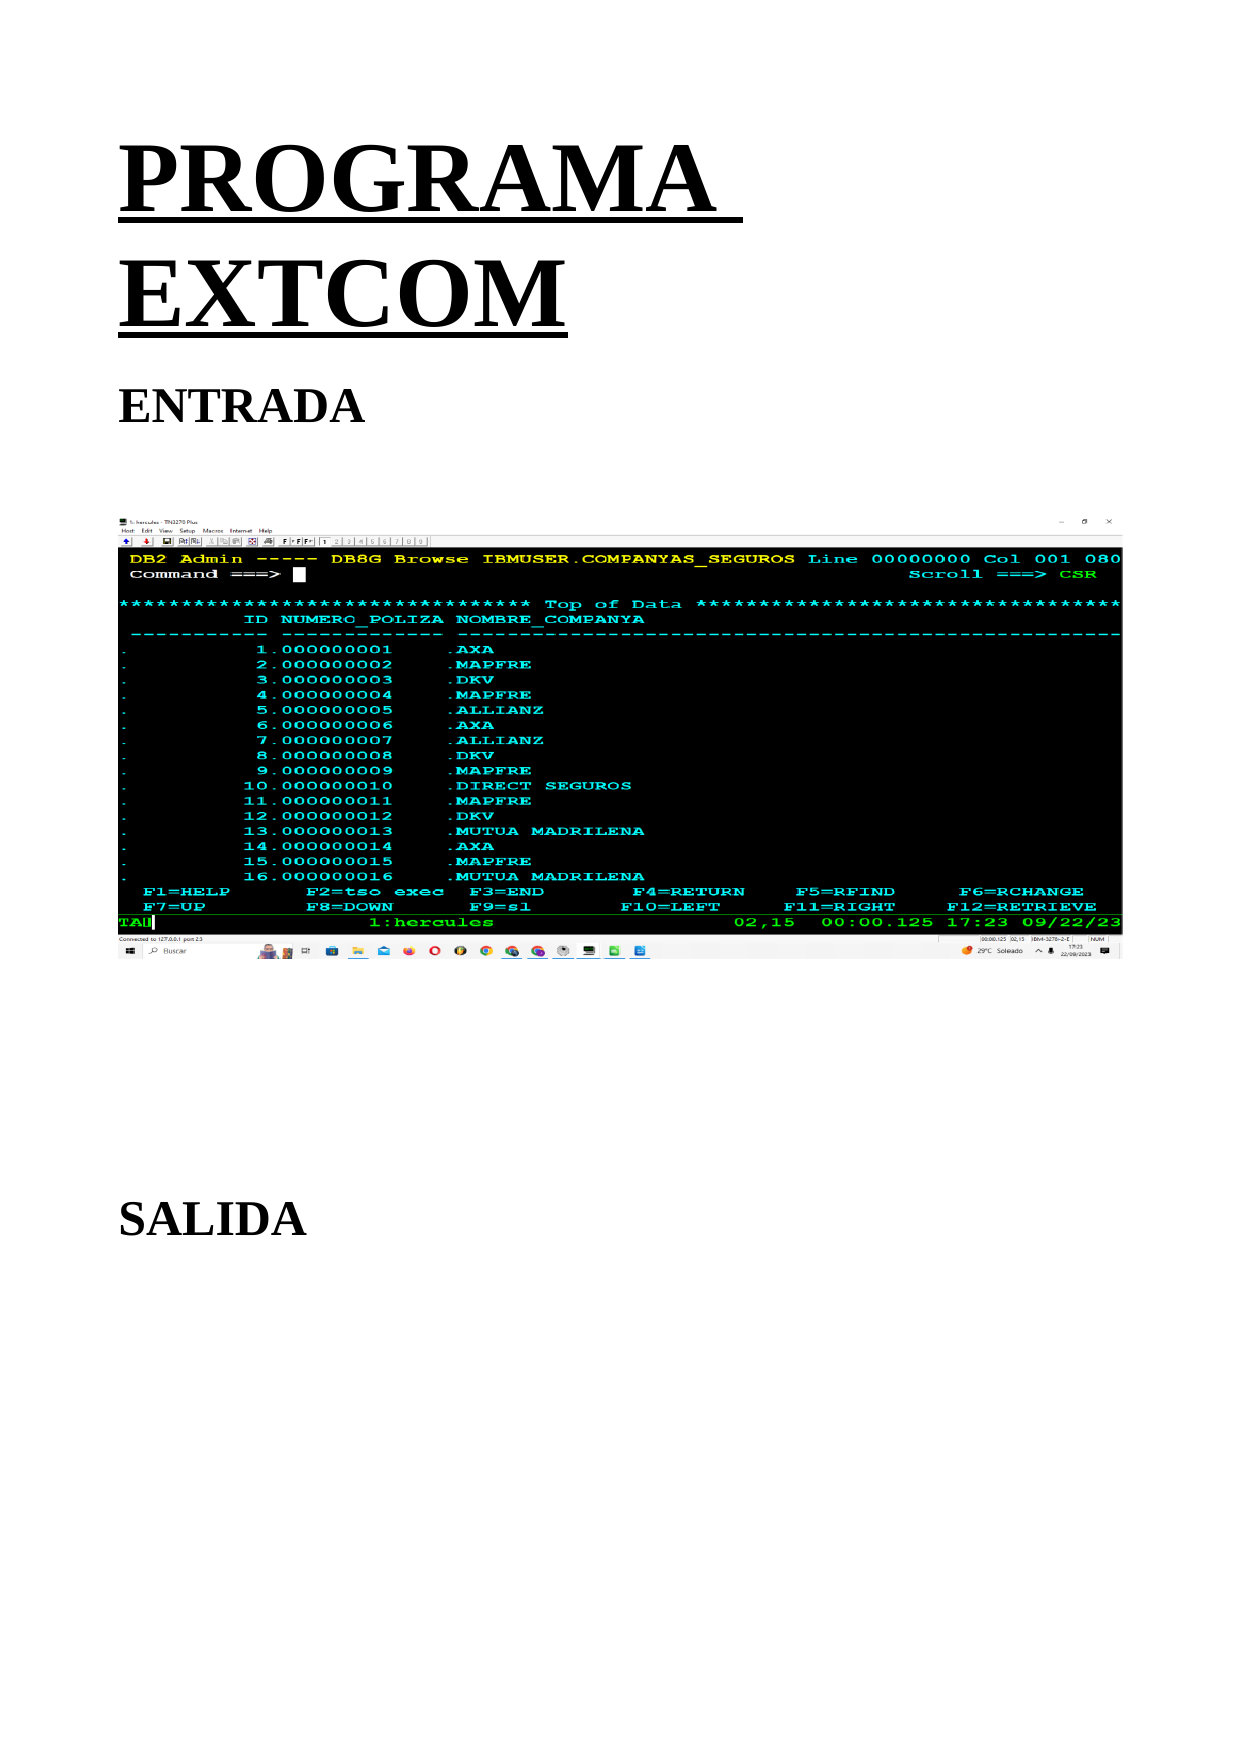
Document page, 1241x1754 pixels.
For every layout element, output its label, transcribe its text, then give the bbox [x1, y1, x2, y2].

text ENTRADA [118, 376, 1122, 434]
text SALIDA [118, 959, 1122, 1246]
text PROGRAMA [118, 118, 1122, 233]
text EXTCOM [118, 233, 1122, 348]
